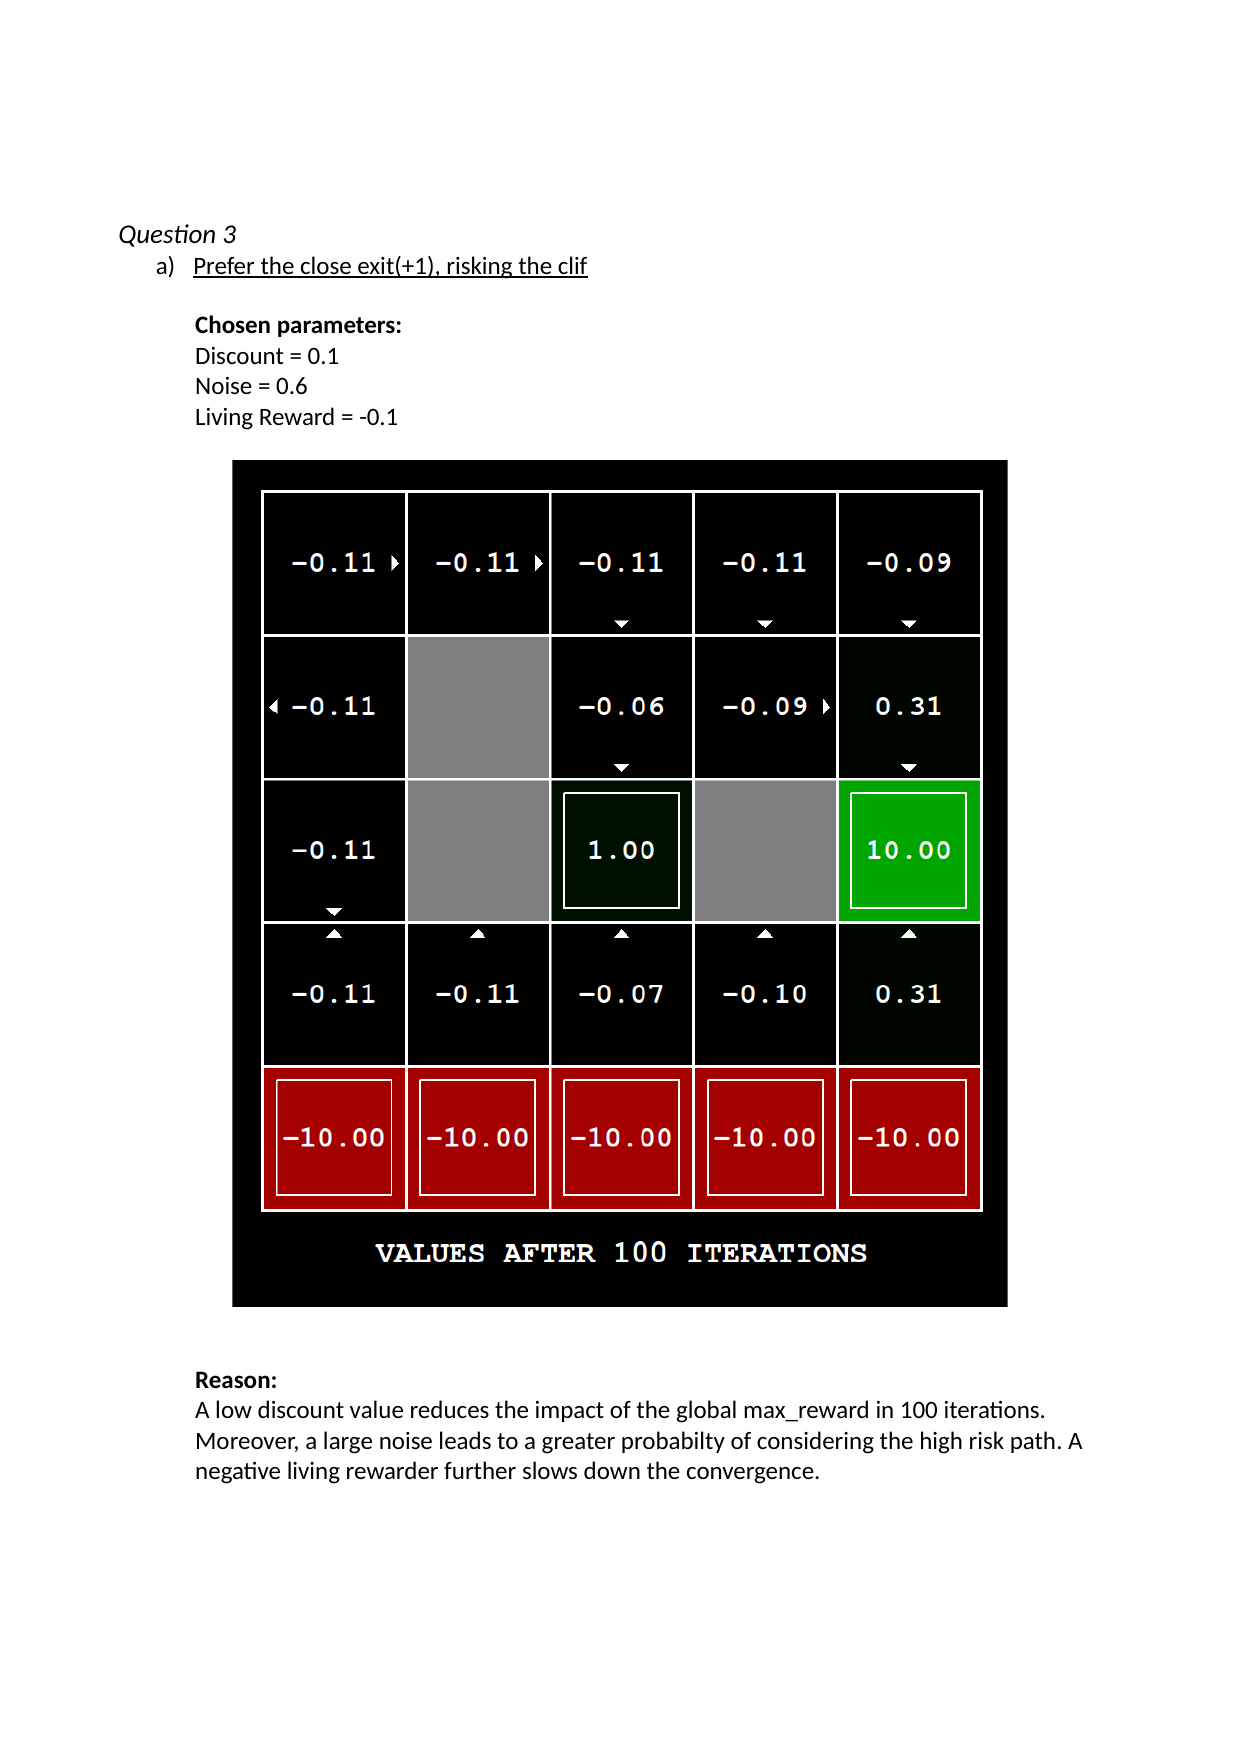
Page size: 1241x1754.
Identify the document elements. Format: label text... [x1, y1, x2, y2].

text Living Reward = -0.1 [195, 401, 1122, 432]
text Chosen parameters: [195, 309, 1122, 340]
text Question 3 [118, 217, 1122, 250]
list Prefer the close exit(+1), risking the clif [156, 250, 1122, 281]
text Reason: [195, 1364, 1122, 1394]
picture [232, 460, 1008, 1307]
text A low discount value reduces the impact of the global max_reward in 100 iterations. Moreover, a large noise leads to a greater probabilty of considering the high risk path. A negative living rewarder further slows down the convergence. [195, 1394, 1122, 1486]
text Discount = 0.1 [195, 340, 1122, 371]
text Noise = 0.6 [195, 371, 1122, 401]
